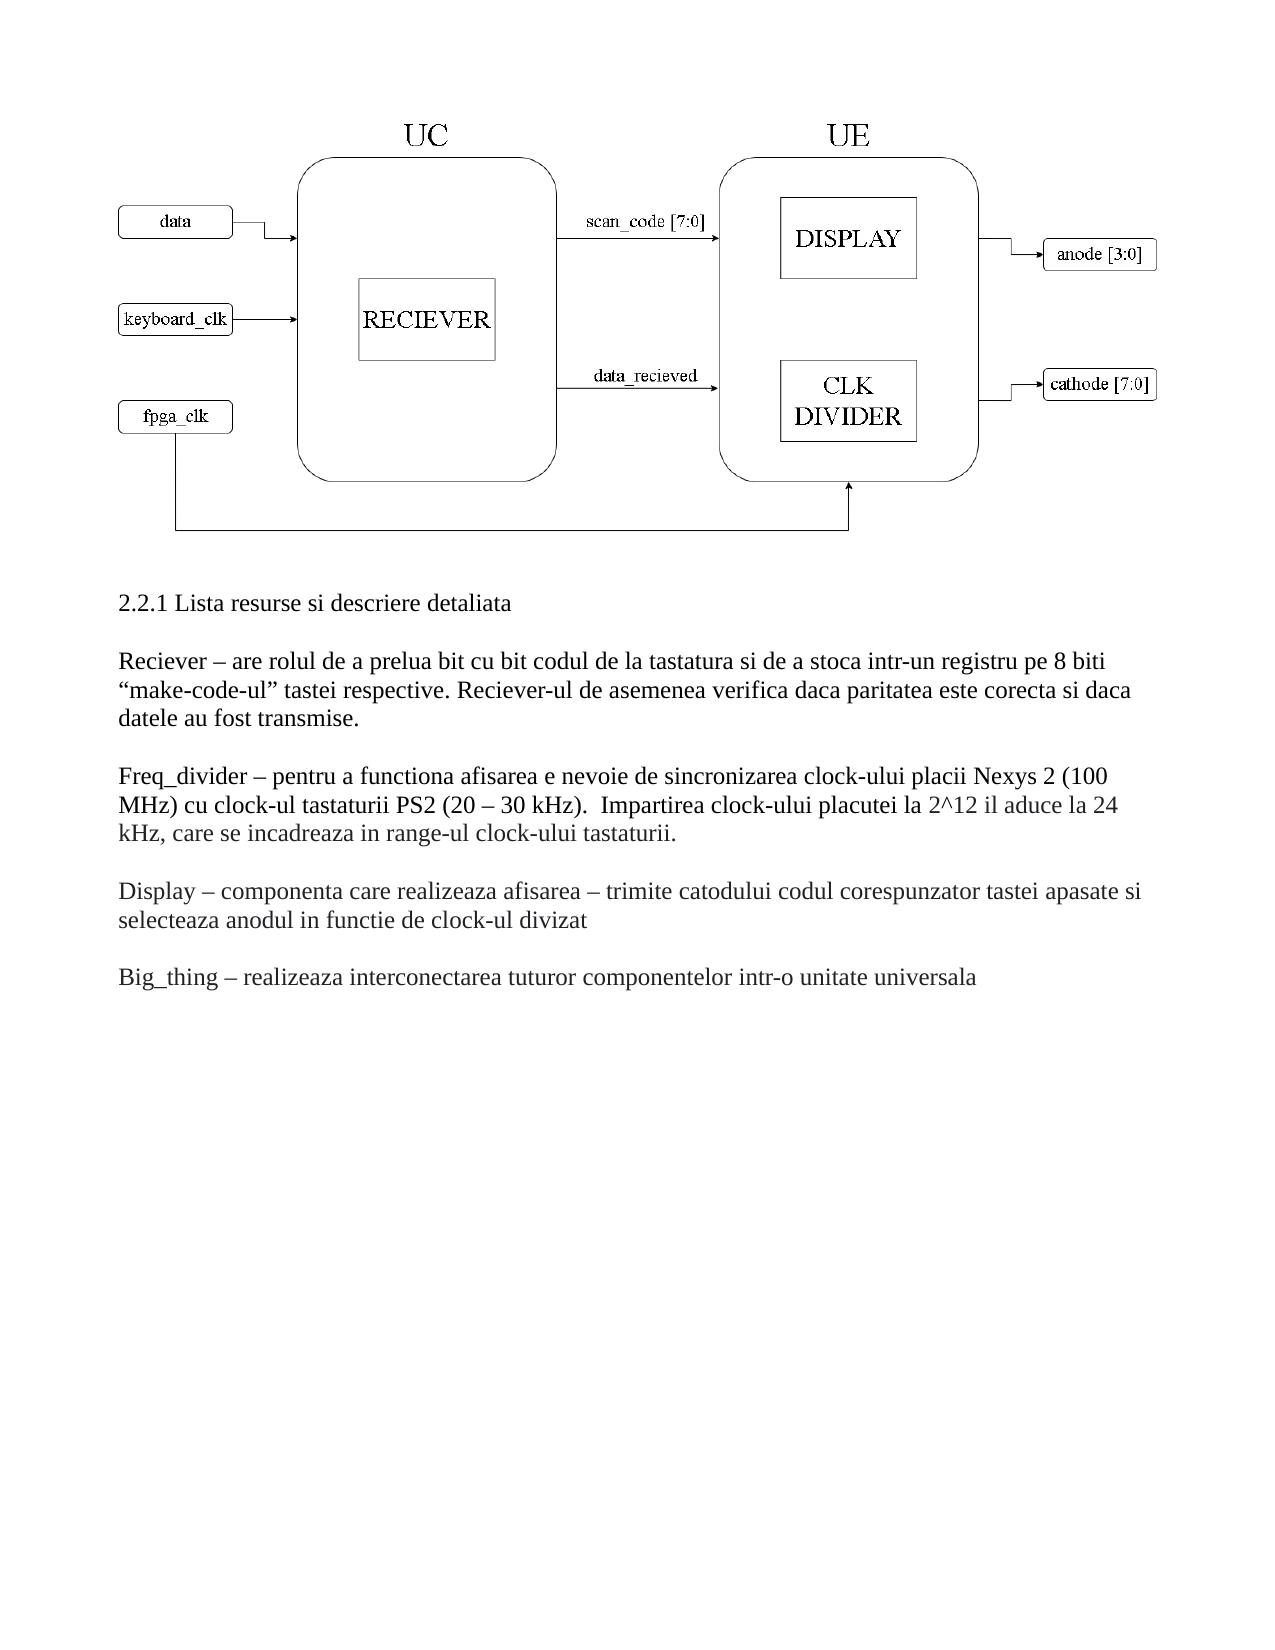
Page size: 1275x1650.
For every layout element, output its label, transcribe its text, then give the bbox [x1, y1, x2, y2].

text Reciever – are rolul de a prelua bit cu bit codul de la tastatura si de a stoca intr-un registru pe 8 biti “make-code-ul” tastei respective. Reciever-ul de asemenea verifica daca paritatea este corecta si daca datele au fost transmise. [118, 646, 1157, 732]
text Freq_divider – pentru a functiona afisarea e nevoie de sincronizarea clock-ului placii Nexys 2 (100 MHz) cu clock-ul tastaturii PS2 (20 – 30 kHz). Impartirea clock-ului placutei la 2^12 il aduce la 24 kHz, care se incadreaza in range-ul clock-ului tastaturii. [118, 761, 1157, 847]
text Big_thing – realizeaza interconectarea tuturor componentelor intr-o unitate universala [118, 962, 1157, 991]
text Display – componenta care realizeaza afisarea – trimite catodului codul corespunzator tastei apasate si selecteaza anodul in functie de clock-ul divizat [118, 876, 1157, 933]
picture [118, 115, 1157, 537]
text 2.2.1 Lista resurse si descriere detaliata [118, 588, 1157, 617]
